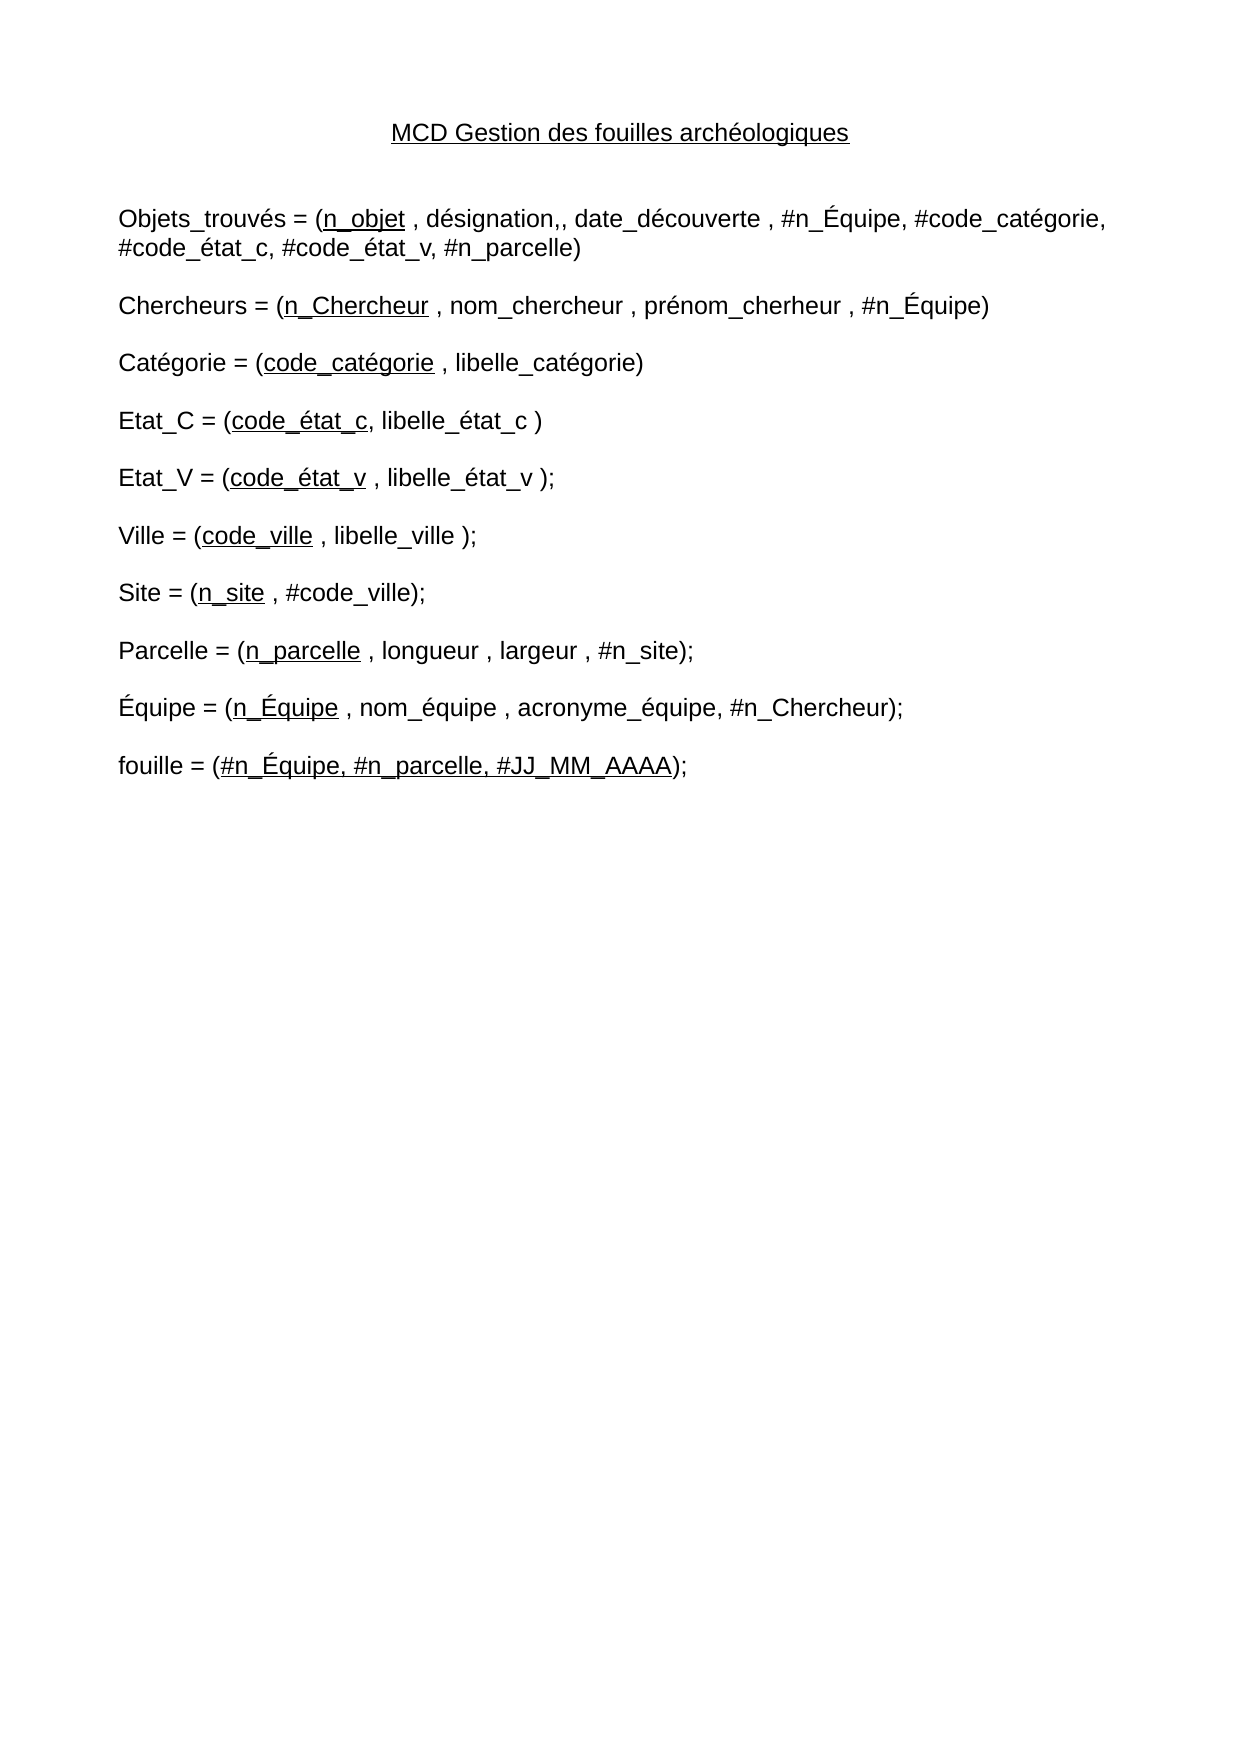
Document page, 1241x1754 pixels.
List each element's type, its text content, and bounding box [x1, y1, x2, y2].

text Etat_V = (code_état_v , libelle_état_v ); [118, 463, 1122, 492]
text Ville = (code_ville , libelle_ville ); [118, 521, 1122, 549]
text Objets_trouvés = (n_objet , désignation,, date_découverte , #n_Équipe, #code_catégorie, #code_état_c, #code_état_v, #n_parcelle) [118, 204, 1122, 262]
text Site = (n_site , #code_ville); [118, 578, 1122, 607]
text Catégorie = (code_catégorie , libelle_catégorie) [118, 348, 1122, 377]
text Équipe = (n_Équipe , nom_équipe , acronyme_équipe, #n_Chercheur); [118, 693, 1122, 722]
text Chercheurs = (n_Chercheur , nom_chercheur , prénom_cherheur , #n_Équipe) [118, 291, 1122, 319]
text Etat_C = (code_état_c, libelle_état_c ) [118, 406, 1122, 434]
text fouille = (#n_Équipe, #n_parcelle, #JJ_MM_AAAA); [118, 751, 1122, 779]
text MCD Gestion des fouilles archéologiques [118, 118, 1122, 147]
text Parcelle = (n_parcelle , longueur , largeur , #n_site); [118, 636, 1122, 664]
